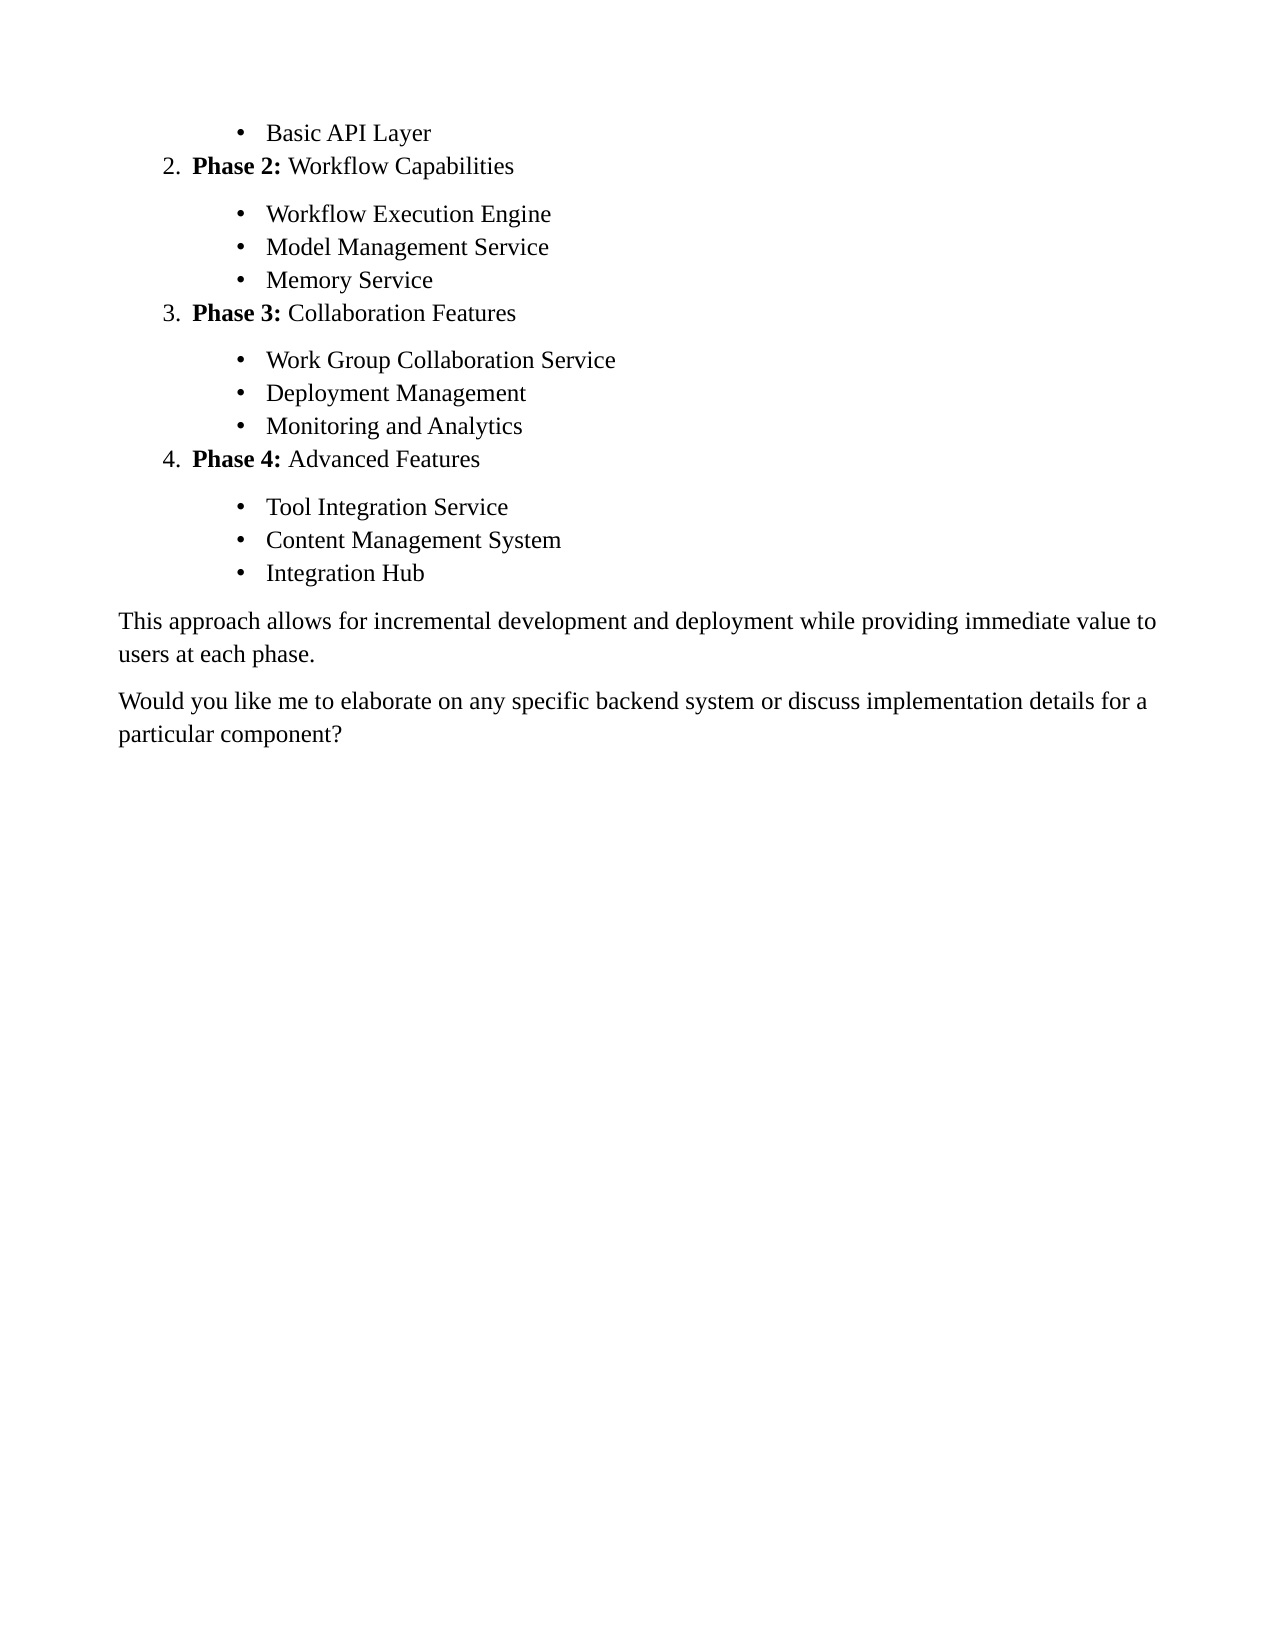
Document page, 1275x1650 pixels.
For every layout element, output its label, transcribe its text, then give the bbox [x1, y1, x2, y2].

list Memory Service [236, 265, 1157, 293]
text This approach allows for incremental development and deployment while providing immediate value to users at each phase. [118, 606, 1157, 667]
list Content Management System [236, 525, 1157, 554]
text Would you like me to elaborate on any specific backend system or discuss implementation details for a particular component? [118, 686, 1157, 748]
list Model Management Service [236, 232, 1157, 261]
list Monitoring and Analytics [236, 411, 1157, 440]
list Phase 3: Collaboration Features [162, 298, 1157, 327]
list Phase 2: Workflow Capabilities [162, 151, 1157, 180]
list Tool Integration Service [236, 492, 1157, 521]
list Workflow Execution Engine [236, 199, 1157, 227]
list Work Group Collaboration Service [236, 345, 1157, 374]
list Integration Hub [236, 558, 1157, 587]
list Phase 4: Advanced Features [162, 444, 1157, 473]
list Basic API Layer [236, 118, 1157, 147]
list Deployment Management [236, 378, 1157, 407]
